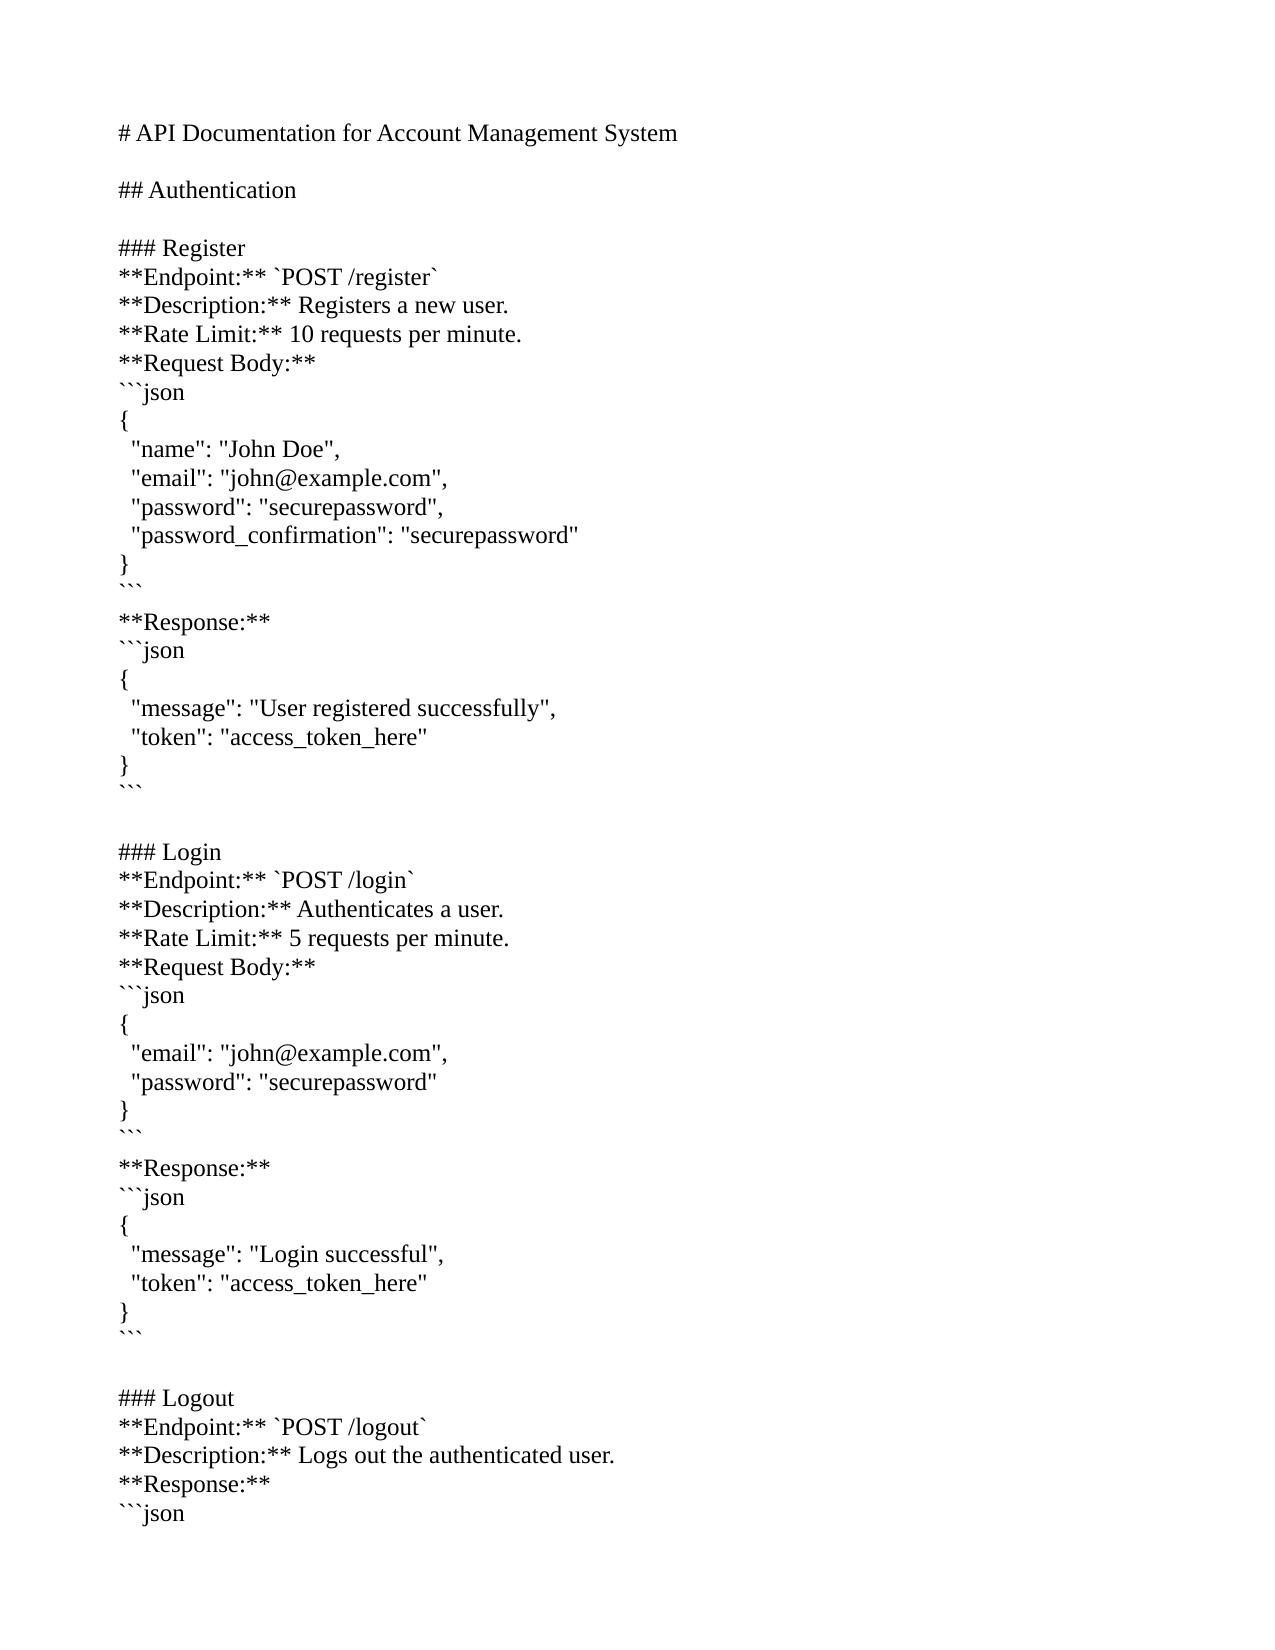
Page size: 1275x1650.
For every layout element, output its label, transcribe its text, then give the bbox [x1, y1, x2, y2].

text ```json [118, 1498, 1157, 1527]
text { [118, 1211, 1157, 1239]
text "email": "john@example.com", [118, 463, 1157, 492]
text "password": "securepassword", [118, 492, 1157, 521]
text **Response:** [118, 1469, 1157, 1498]
text ``` [118, 578, 1157, 607]
text "message": "Login successful", [118, 1239, 1157, 1268]
text } [118, 1096, 1157, 1124]
text "message": "User registered successfully", [118, 693, 1157, 722]
text "password": "securepassword" [118, 1067, 1157, 1096]
text ### Logout [118, 1383, 1157, 1412]
text **Endpoint:** `POST /logout` [118, 1412, 1157, 1441]
text ### Login [118, 837, 1157, 866]
text } [118, 751, 1157, 779]
text ``` [118, 779, 1157, 808]
text } [118, 1297, 1157, 1326]
text ## Authentication [118, 176, 1157, 204]
text } [118, 549, 1157, 578]
text # API Documentation for Account Management System [118, 118, 1157, 147]
text **Description:** Registers a new user. [118, 291, 1157, 319]
text ```json [118, 981, 1157, 1009]
text ```json [118, 377, 1157, 406]
text "token": "access_token_here" [118, 722, 1157, 751]
text { [118, 664, 1157, 693]
text ``` [118, 1326, 1157, 1354]
text "email": "john@example.com", [118, 1038, 1157, 1067]
text { [118, 406, 1157, 434]
text ### Register [118, 233, 1157, 262]
text **Response:** [118, 607, 1157, 636]
text **Rate Limit:** 10 requests per minute. [118, 319, 1157, 348]
text **Description:** Authenticates a user. [118, 894, 1157, 923]
text **Endpoint:** `POST /login` [118, 866, 1157, 894]
text ```json [118, 636, 1157, 664]
text **Description:** Logs out the authenticated user. [118, 1441, 1157, 1469]
text { [118, 1009, 1157, 1038]
text **Request Body:** [118, 952, 1157, 981]
text ``` [118, 1124, 1157, 1153]
text "password_confirmation": "securepassword" [118, 521, 1157, 549]
text **Endpoint:** `POST /register` [118, 262, 1157, 291]
text "name": "John Doe", [118, 434, 1157, 463]
text **Request Body:** [118, 348, 1157, 377]
text "token": "access_token_here" [118, 1268, 1157, 1297]
text **Rate Limit:** 5 requests per minute. [118, 923, 1157, 952]
text **Response:** [118, 1153, 1157, 1182]
text ```json [118, 1182, 1157, 1211]
